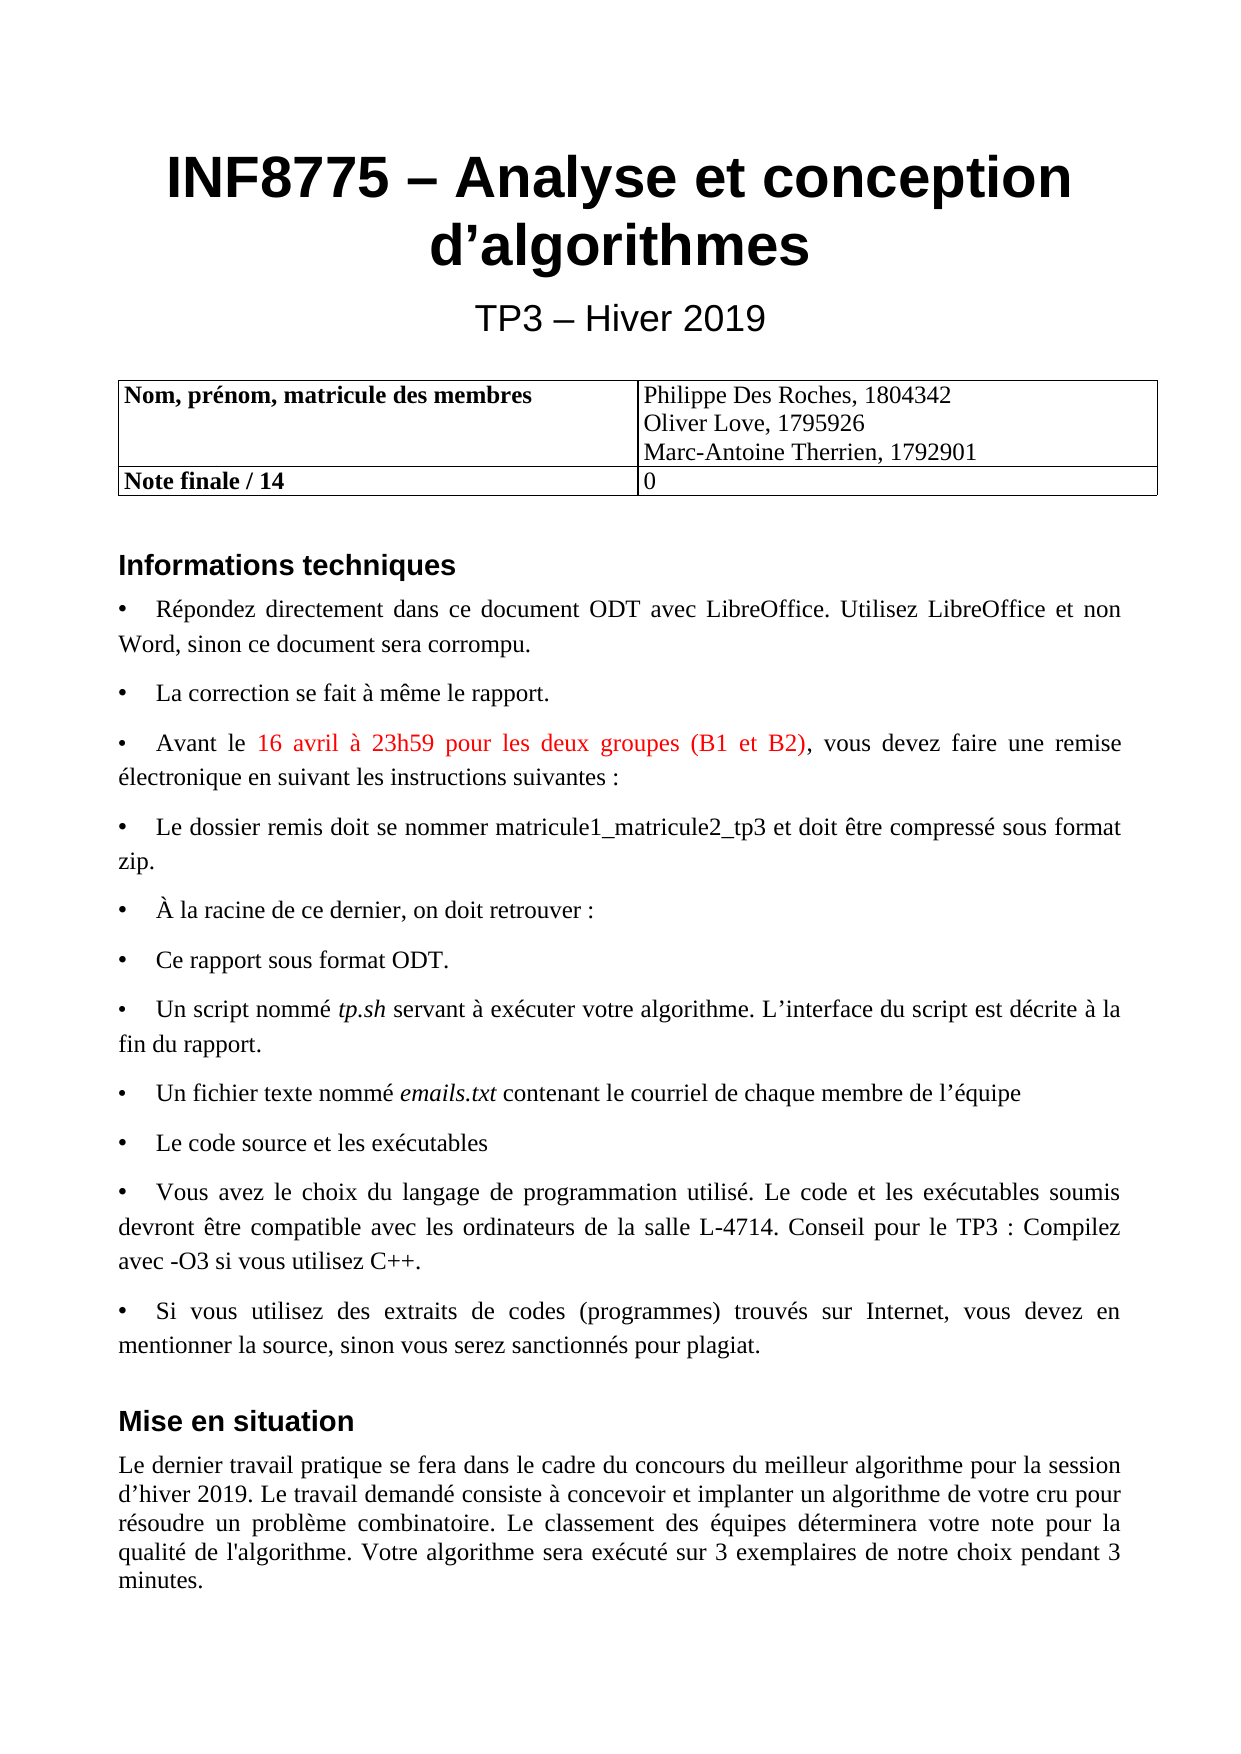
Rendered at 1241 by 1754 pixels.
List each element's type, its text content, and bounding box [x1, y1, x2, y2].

list Ce rapport sous format ODT. [81, 945, 1122, 974]
list Avant le 16 avril à 23h59 pour les deux groupes (B1 et B2), vous devez faire une remise électronique en suivant les instructions suivantes : [81, 728, 1122, 791]
list Le code source et les exécutables [81, 1128, 1122, 1157]
table_header Nom, prénom, matricule des membres [119, 381, 637, 466]
list Répondez directement dans ce document ODT avec LibreOffice. Utilisez LibreOffice et non Word, sinon ce document sera corrompu. [81, 594, 1122, 657]
text INF8775 – Analyse et conception d’algorithmes [118, 143, 1122, 277]
list Le dossier remis doit se nommer matricule1_matricule2_tp3 et doit être compressé sous format zip. [81, 812, 1122, 875]
text Le dernier travail pratique se fera dans le cadre du concours du meilleur algorithme pour la session d’hiver 2019. Le travail demandé consiste à concevoir et implanter un algorithme de votre cru pour résoudre un problème combinatoire. Le classement des équipes déterminera votre note pour la qualité de l'algorithme. Votre algorithme sera exécuté sur 3 exemplaires de notre choix pendant 3 minutes. [118, 1450, 1122, 1594]
list Un script nommé tp.sh servant à exécuter votre algorithme. L’interface du script est décrite à la fin du rapport. [81, 994, 1122, 1058]
list La correction se fait à même le rapport. [81, 678, 1122, 707]
table_cell Note finale / 14 [119, 467, 637, 495]
text TP3 – Hiver 2019 [118, 296, 1122, 339]
list Vous avez le choix du langage de programmation utilisé. Le code et les exécutables soumis devront être compatible avec les ordinateurs de la salle L-4714. Conseil pour le TP3 : Compilez avec -O3 si vous utilisez C++. [81, 1177, 1122, 1275]
table_cell 0 [639, 467, 1157, 495]
list Si vous utilisez des extraits de codes (programmes) trouvés sur Internet, vous devez en mentionner la source, sinon vous serez sanctionnés pour plagiat. [81, 1296, 1122, 1359]
list Un fichier texte nommé emails.txt contenant le courriel de chaque membre de l’équipe [81, 1078, 1122, 1107]
list À la racine de ce dernier, on doit retrouver : [81, 896, 1122, 924]
table_header Philippe Des Roches, 1804342 Oliver Love, 1795926 Marc-Antoine Therrien, 1792901 [639, 381, 1157, 466]
text Informations techniques [118, 548, 1122, 582]
text Mise en situation [118, 1404, 1122, 1438]
